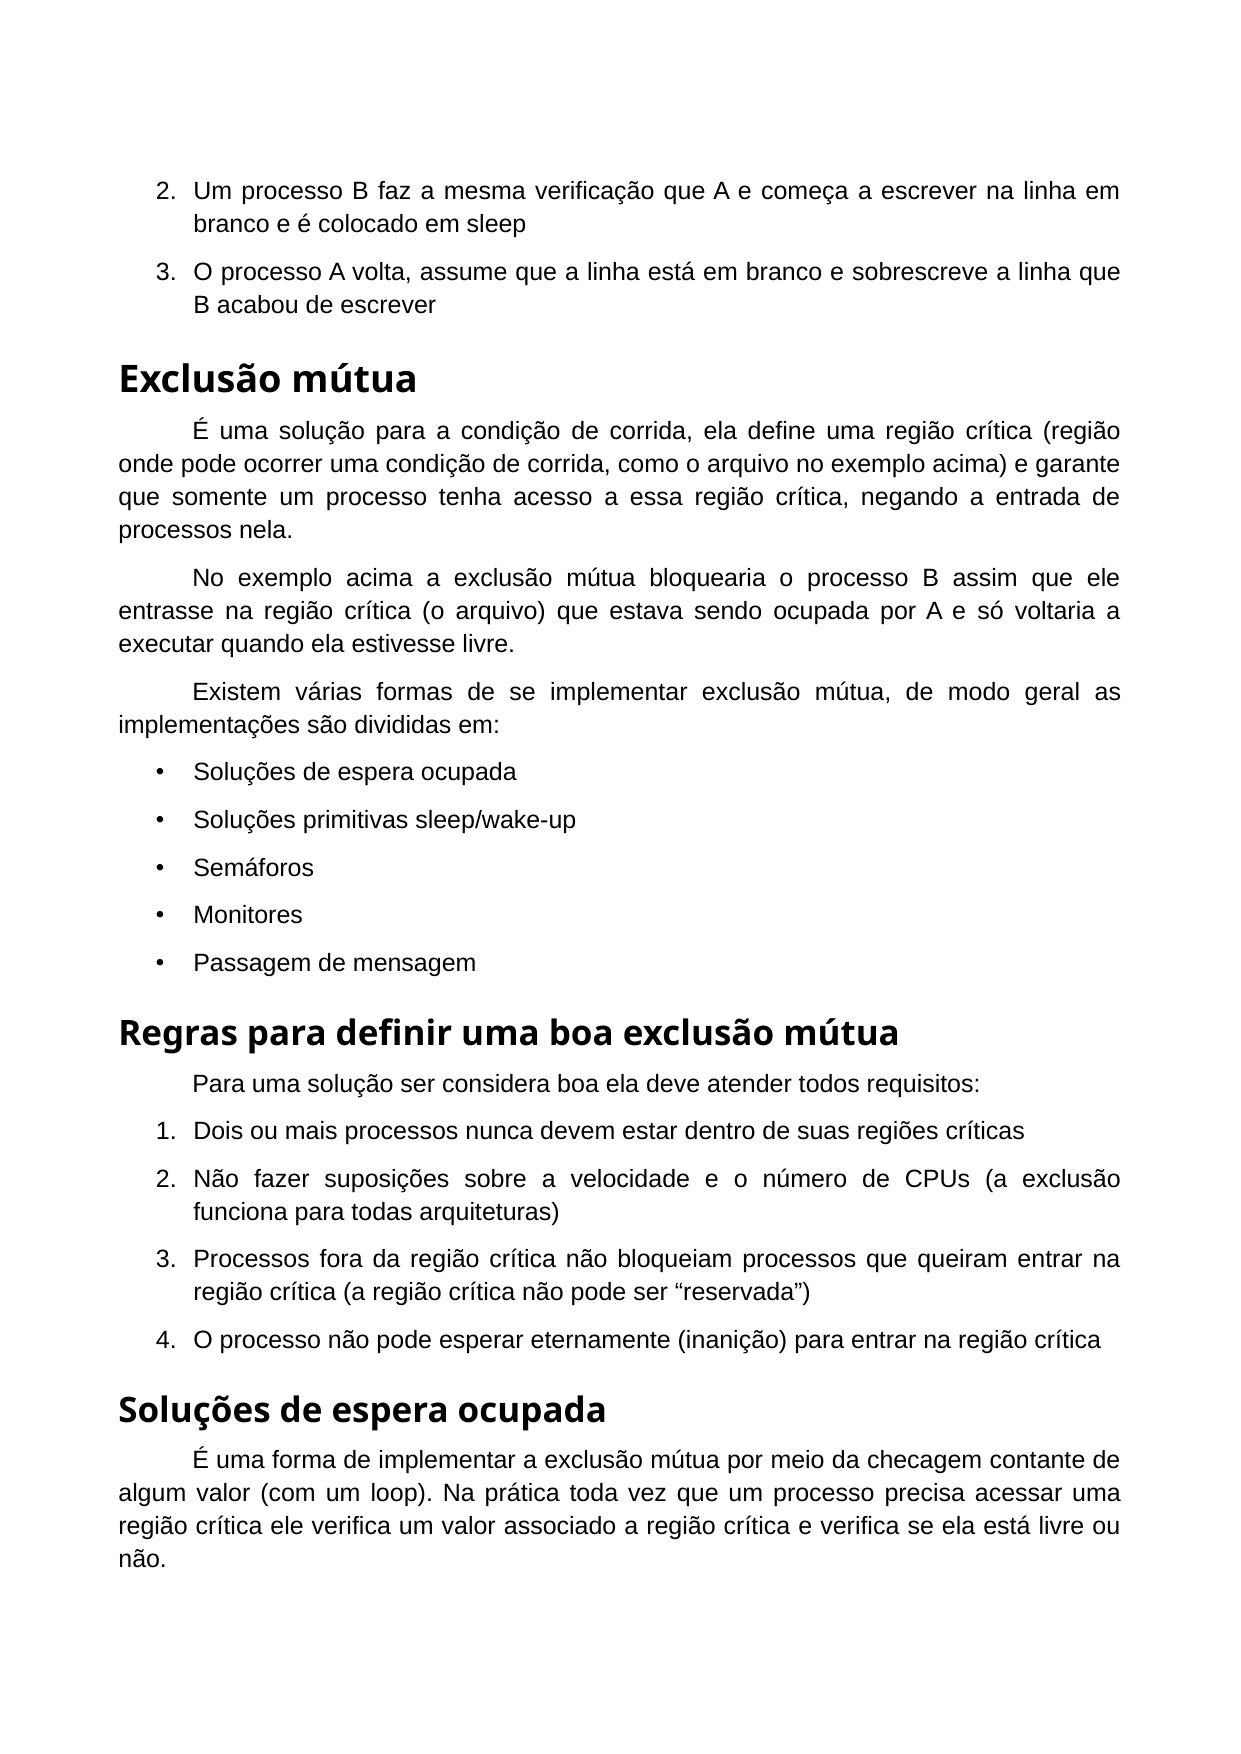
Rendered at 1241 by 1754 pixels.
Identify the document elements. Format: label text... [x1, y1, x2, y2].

list Monitores [156, 900, 1122, 929]
list Soluções de espera ocupada [156, 757, 1122, 786]
text Existem várias formas de se implementar exclusão mútua, de modo geral as implementações são divididas em: [118, 677, 1122, 738]
text No exemplo acima a exclusão mútua bloquearia o processo B assim que ele entrasse na região crítica (o arquivo) que estava sendo ocupada por A e só voltaria a executar quando ela estivesse livre. [118, 563, 1122, 658]
list O processo A volta, assume que a linha está em branco e sobrescreve a linha que B acabou de escrever [156, 257, 1122, 319]
subtitle Exclusão mútua [118, 352, 1122, 404]
list Dois ou mais processos nunca devem estar dentro de suas regiões críticas [156, 1116, 1122, 1145]
text É uma forma de implementar a exclusão mútua por meio da checagem contante de algum valor (com um loop). Na prática toda vez que um processo precisa acessar uma região crítica ele verifica um valor associado a região crítica e verifica se ela está livre ou não. [118, 1445, 1122, 1573]
list Semáforos [156, 853, 1122, 882]
list Passagem de mensagem [156, 948, 1122, 977]
text É uma solução para a condição de corrida, ela define uma região crítica (região onde pode ocorrer uma condição de corrida, como o arquivo no exemplo acima) e garante que somente um processo tenha acesso a essa região crítica, negando a entrada de processos nela. [118, 416, 1122, 544]
list Não fazer suposições sobre a velocidade e o número de CPUs (a exclusão funciona para todas arquiteturas) [156, 1164, 1122, 1226]
list Um processo B faz a mesma verificação que A e começa a escrever na linha em branco e é colocado em sleep [156, 176, 1122, 238]
subtitle Soluções de espera ocupada [118, 1385, 1122, 1433]
text Para uma solução ser considera boa ela deve atender todos requisitos: [118, 1068, 1122, 1097]
list Soluções primitivas sleep/wake-up [156, 805, 1122, 834]
subtitle Regras para definir uma boa exclusão mútua [118, 1008, 1122, 1056]
list Processos fora da região crítica não bloqueiam processos que queiram entrar na região crítica (a região crítica não pode ser “reservada”) [156, 1244, 1122, 1306]
list O processo não pode esperar eternamente (inanição) para entrar na região crítica [156, 1325, 1122, 1354]
